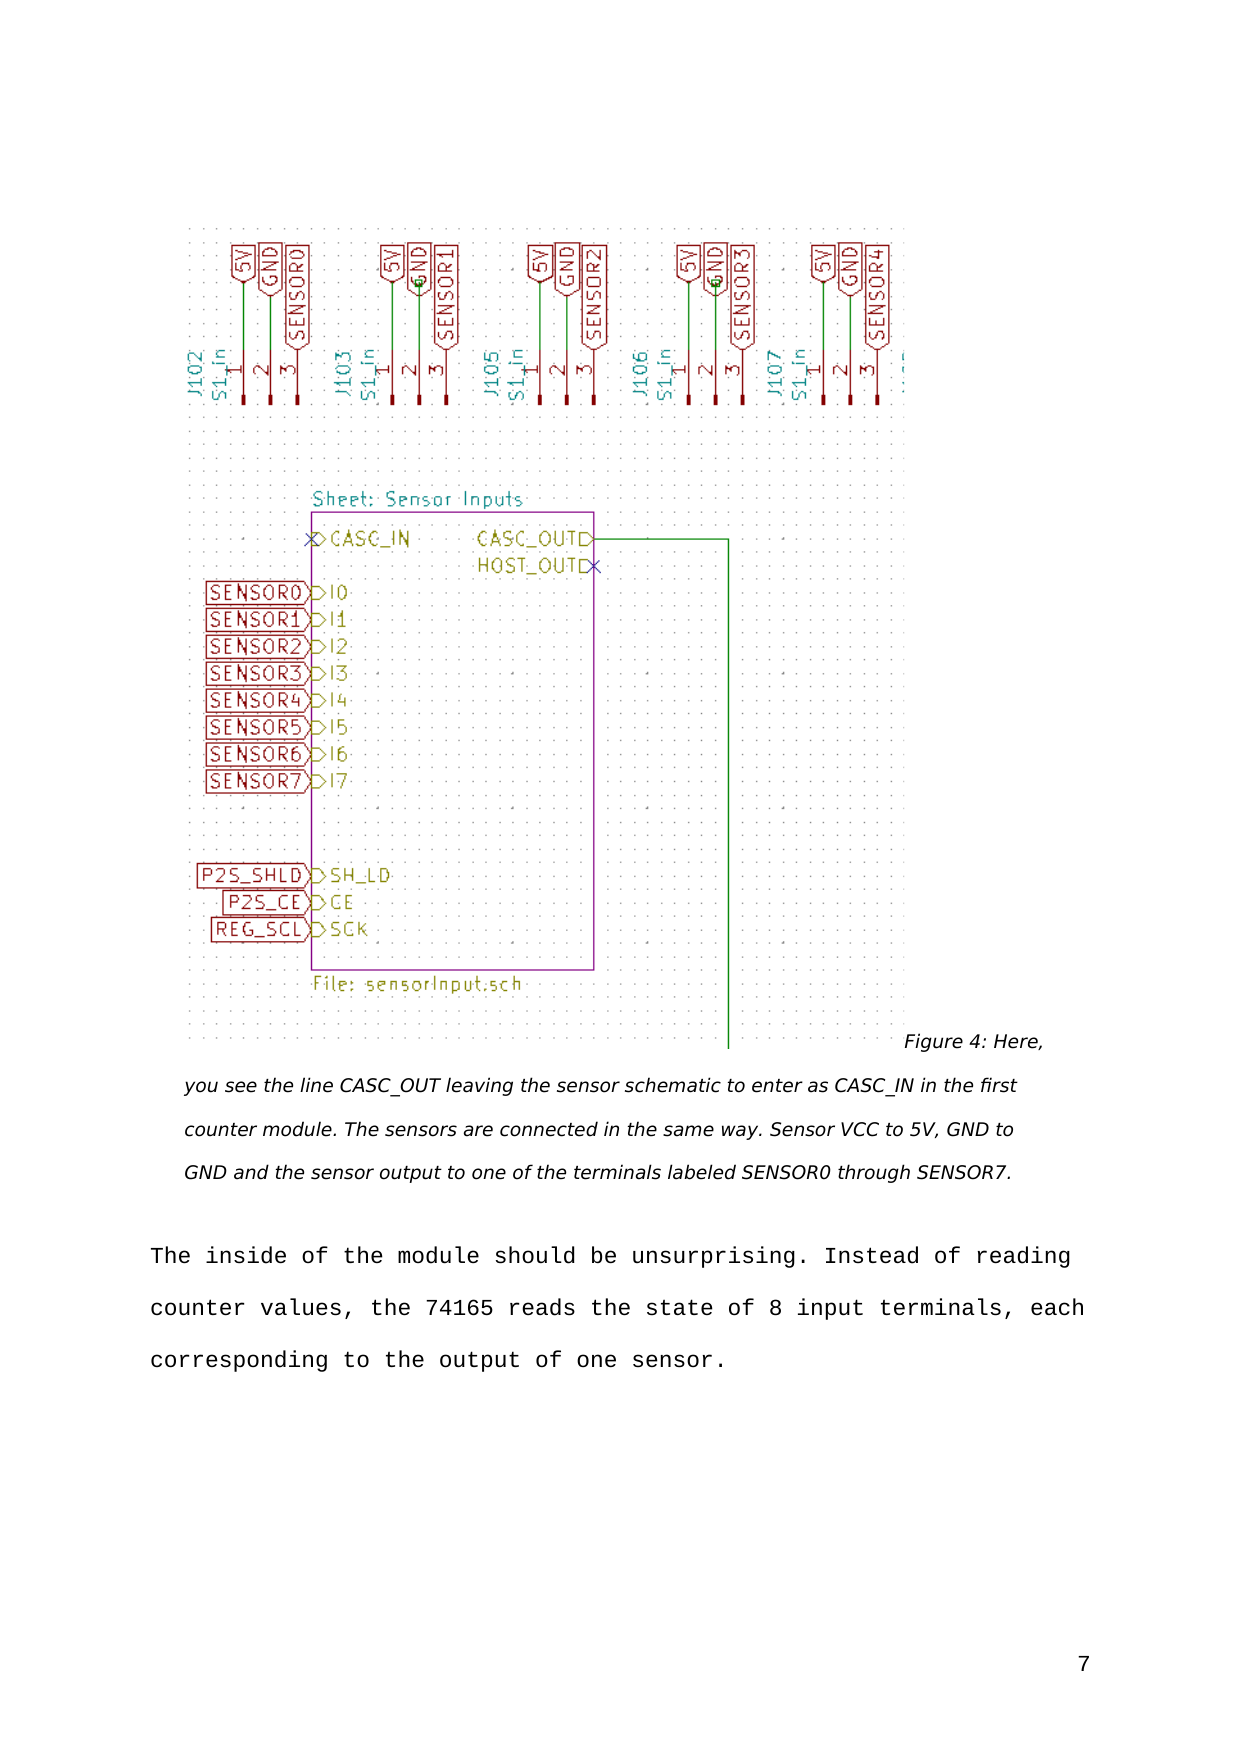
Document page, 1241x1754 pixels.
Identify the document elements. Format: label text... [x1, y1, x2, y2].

text Figure 4: Here, you see the line CASC_OUT leaving the sensor schematic to enter as CASC_IN in the first counter module. The sensors are connected in the same way. Sensor VCC to 5V, GND to GND and the sensor output to one of the terminals labeled SENSOR0 through SENSOR7. [184, 218, 1056, 1184]
picture [184, 218, 905, 1049]
text The inside of the module should be unsurprising. Instead of reading counter values, the 74165 reads the state of 8 input terminals, each corresponding to the output of one sensor. [150, 1244, 1091, 1374]
